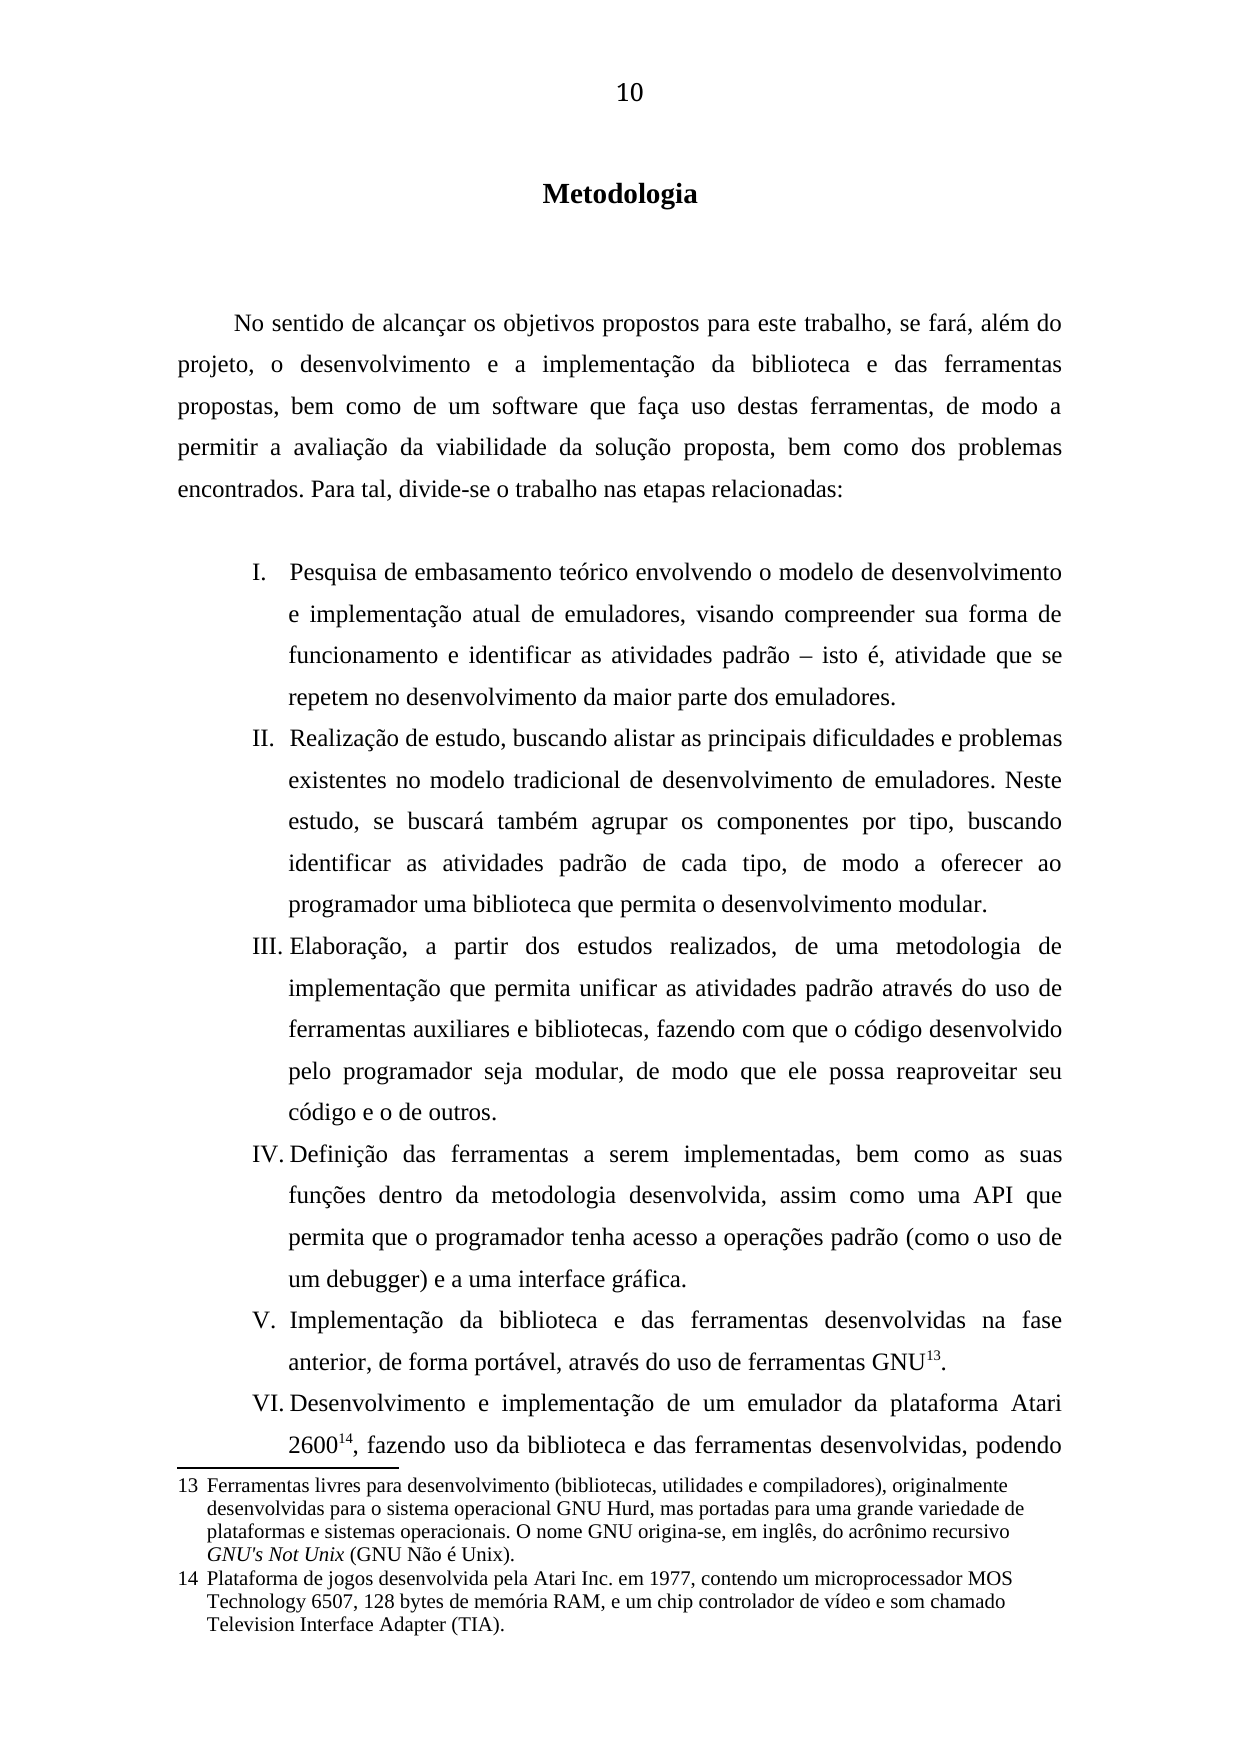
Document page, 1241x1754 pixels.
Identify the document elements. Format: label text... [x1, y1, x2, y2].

text No sentido de alcançar os objetivos propostos para este trabalho, se fará, além do projeto, o desenvolvimento e a implementação da biblioteca e das ferramentas propostas, bem como de um software que faça uso destas ferramentas, de modo a permitir a avaliação da viabilidade da solução proposta, bem como dos problemas encontrados. Para tal, divide-se o trabalho nas etapas relacionadas: [177, 309, 1063, 503]
list Realização de estudo, buscando alistar as principais dificuldades e problemas existentes no modelo tradicional de desenvolvimento de emuladores. Neste estudo, se buscará também agrupar os componentes por tipo, buscando identificar as atividades padrão de cada tipo, de modo a oferecer ao programador uma biblioteca que permita o desenvolvimento modular. [251, 724, 1063, 918]
list Ferramentas livres para desenvolvimento (bibliotecas, utilidades e compiladores), originalmente desenvolvidas para o sistema operacional GNU Hurd, mas portadas para uma grande variedade de plataformas e sistemas operacionais. O nome GNU origina-se, em inglês, do acrônimo recursivo GNU's Not Unix (GNU Não é Unix). [177, 1474, 1063, 1566]
subtitle Metodologia [177, 177, 1063, 209]
list Definição das ferramentas a serem implementadas, bem como as suas funções dentro da metodologia desenvolvida, assim como uma API que permita que o programador tenha acesso a operações padrão (como o uso de um debugger) e a uma interface gráfica. [251, 1140, 1063, 1292]
list Implementação da biblioteca e das ferramentas desenvolvidas na fase anterior, de forma portável, através do uso de ferramentas GNU. [251, 1306, 1063, 1376]
list Desenvolvimento e implementação de um emulador da plataforma Atari 2600, fazendo uso da biblioteca e das ferramentas desenvolvidas, podendo [251, 1389, 1063, 1459]
list Plataforma de jogos desenvolvida pela Atari Inc. em 1977, contendo um microprocessador MOS Technology 6507, 128 bytes de memória RAM, e um chip controlador de vídeo e som chamado Television Interface Adapter (TIA). [177, 1566, 1063, 1636]
list Elaboração, a partir dos estudos realizados, de uma metodologia de implementação que permita unificar as atividades padrão através do uso de ferramentas auxiliares e bibliotecas, fazendo com que o código desenvolvido pelo programador seja modular, de modo que ele possa reaproveitar seu código e o de outros. [251, 932, 1063, 1126]
list Pesquisa de embasamento teórico envolvendo o modelo de desenvolvimento e implementação atual de emuladores, visando compreender sua forma de funcionamento e identificar as atividades padrão – isto é, atividade que se repetem no desenvolvimento da maior parte dos emuladores. [251, 558, 1063, 711]
